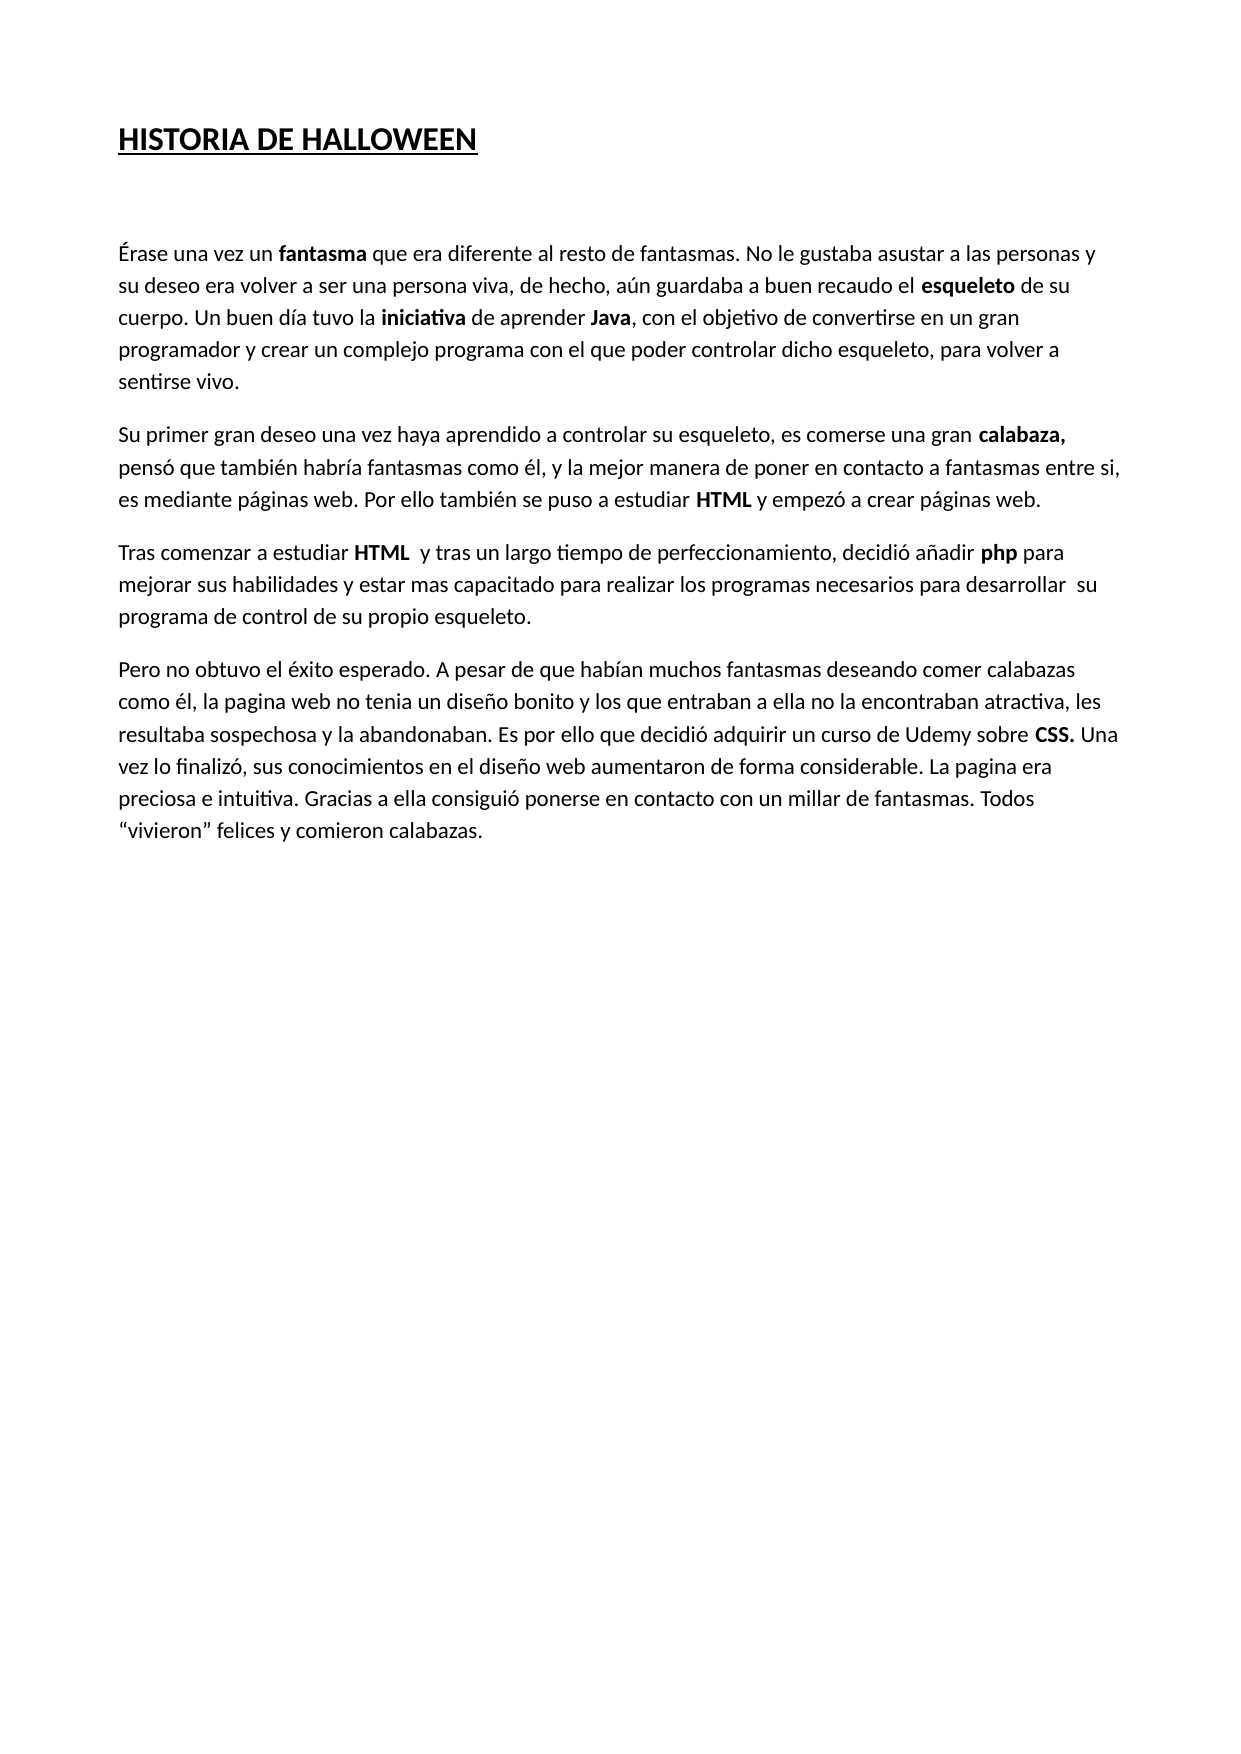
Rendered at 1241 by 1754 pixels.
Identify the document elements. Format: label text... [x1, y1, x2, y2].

text Érase una vez un fantasma que era diferente al resto de fantasmas. No le gustaba asustar a las personas y su deseo era volver a ser una persona viva, de hecho, aún guardaba a buen recaudo el esqueleto de su cuerpo. Un buen día tuvo la iniciativa de aprender Java, con el objetivo de convertirse en un gran programador y crear un complejo programa con el que poder controlar dicho esqueleto, para volver a sentirse vivo. [118, 239, 1122, 396]
text HISTORIA DE HALLOWEEN [118, 118, 1122, 159]
text Su primer gran deseo una vez haya aprendido a controlar su esqueleto, es comerse una gran calabaza, pensó que también habría fantasmas como él, y la mejor manera de poner en contacto a fantasmas entre si, es mediante páginas web. Por ello también se puso a estudiar HTML y empezó a crear páginas web. [118, 421, 1122, 513]
text Pero no obtuvo el éxito esperado. A pesar de que habían muchos fantasmas deseando comer calabazas como él, la pagina web no tenia un diseño bonito y los que entraban a ella no la encontraban atractiva, les resultaba sospechosa y la abandonaban. Es por ello que decidió adquirir un curso de Udemy sobre CSS. Una vez lo finalizó, sus conocimientos en el diseño web aumentaron de forma considerable. La pagina era preciosa e intuitiva. Gracias a ella consiguió ponerse en contacto con un millar de fantasmas. Todos “vivieron” felices y comieron calabazas. [118, 655, 1122, 844]
text Tras comenzar a estudiar HTML y tras un largo tiempo de perfeccionamiento, decidió añadir php para mejorar sus habilidades y estar mas capacitado para realizar los programas necesarios para desarrollar su programa de control de su propio esqueleto. [118, 538, 1122, 630]
